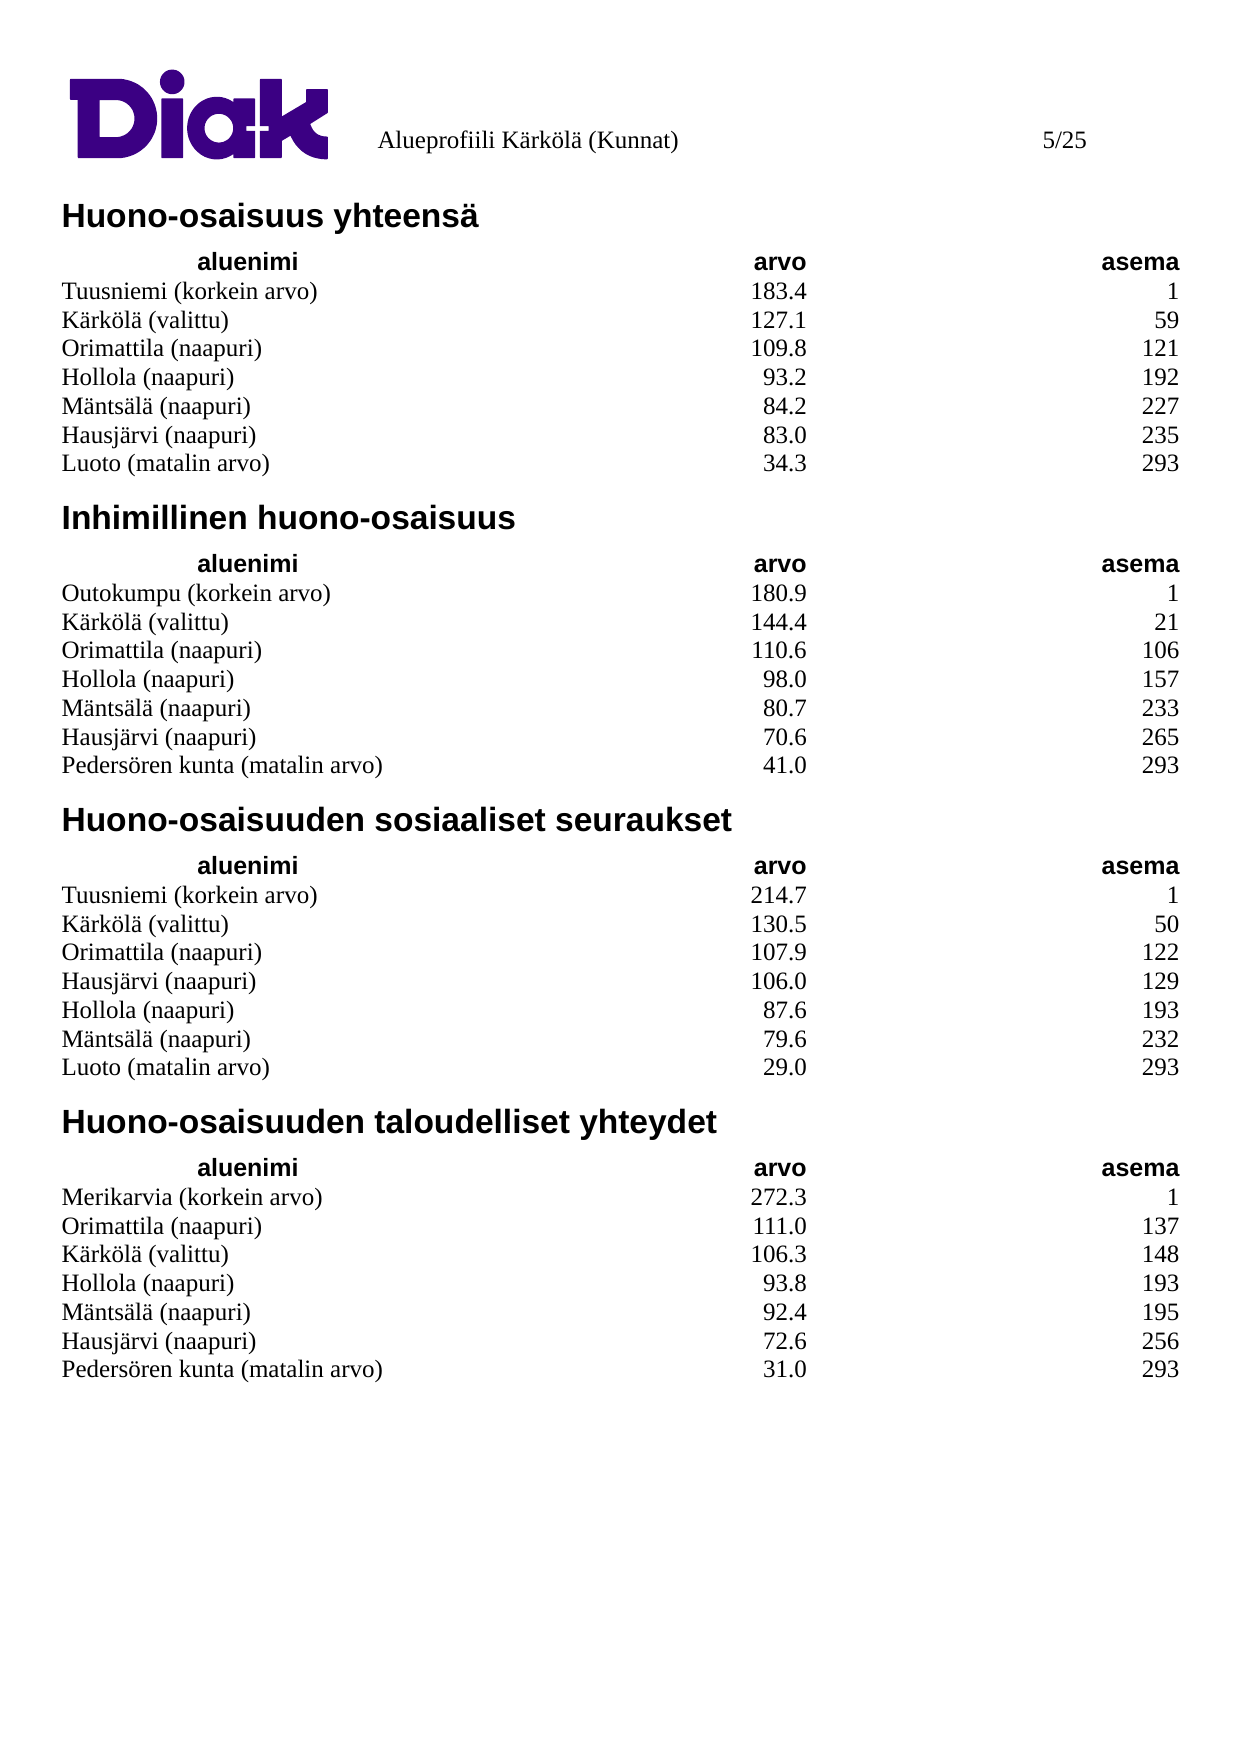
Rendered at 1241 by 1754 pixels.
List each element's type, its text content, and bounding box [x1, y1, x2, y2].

table_cell Orimattila (naapuri) [61, 636, 434, 664]
table_cell Luoto (matalin arvo) [61, 1053, 434, 1081]
table_cell 192 [806, 362, 1179, 391]
table_cell 87.6 [434, 995, 806, 1024]
table_cell 193 [806, 995, 1179, 1024]
table_cell 106.3 [434, 1240, 806, 1268]
table_header aluenimi [61, 247, 434, 276]
table_cell 98.0 [434, 664, 806, 693]
table_header arvo [434, 549, 806, 578]
table_cell 235 [806, 420, 1179, 448]
table_cell 183.4 [434, 276, 806, 305]
table_cell 272.3 [434, 1182, 806, 1211]
table_cell 34.3 [434, 449, 806, 477]
table_cell Orimattila (naapuri) [61, 1211, 434, 1239]
table_cell 31.0 [434, 1355, 806, 1383]
table_cell 1 [806, 880, 1179, 909]
table_cell 21 [806, 607, 1179, 636]
table_cell Kärkölä (valittu) [61, 1240, 434, 1268]
table_header asema [806, 247, 1179, 276]
table_cell Merikarvia (korkein arvo) [61, 1182, 434, 1211]
table_cell 293 [806, 1355, 1179, 1383]
table_cell 41.0 [434, 751, 806, 779]
table_header asema [806, 1153, 1179, 1182]
table_cell 92.4 [434, 1297, 806, 1326]
table_cell 59 [806, 305, 1179, 333]
table_cell 110.6 [434, 636, 806, 664]
table_cell 130.5 [434, 909, 806, 937]
table_cell Tuusniemi (korkein arvo) [61, 276, 434, 305]
table_cell Mäntsälä (naapuri) [61, 1024, 434, 1052]
table_cell 80.7 [434, 693, 806, 722]
table_cell 79.6 [434, 1024, 806, 1052]
table_cell Kärkölä (valittu) [61, 909, 434, 937]
table_cell Hausjärvi (naapuri) [61, 722, 434, 751]
table_cell Mäntsälä (naapuri) [61, 1297, 434, 1326]
table_header arvo [434, 1153, 806, 1182]
table_cell Hausjärvi (naapuri) [61, 420, 434, 448]
table_cell Pedersören kunta (matalin arvo) [61, 751, 434, 779]
table_cell Luoto (matalin arvo) [61, 449, 434, 477]
table_cell Hausjärvi (naapuri) [61, 966, 434, 995]
table_cell 227 [806, 391, 1179, 420]
table_cell 50 [806, 909, 1179, 937]
table_cell 106 [806, 636, 1179, 664]
table_cell 232 [806, 1024, 1179, 1052]
table_cell 1 [806, 276, 1179, 305]
table_cell Hollola (naapuri) [61, 664, 434, 693]
subtitle Huono-osaisuus yhteensä [61, 196, 1179, 235]
table_cell 144.4 [434, 607, 806, 636]
table_cell 129 [806, 966, 1179, 995]
table_cell 293 [806, 449, 1179, 477]
table_cell 83.0 [434, 420, 806, 448]
table_cell 127.1 [434, 305, 806, 333]
table_cell Pedersören kunta (matalin arvo) [61, 1355, 434, 1383]
table_cell 256 [806, 1326, 1179, 1354]
table_cell Kärkölä (valittu) [61, 305, 434, 333]
table_cell 111.0 [434, 1211, 806, 1239]
table_cell Hollola (naapuri) [61, 1268, 434, 1297]
table_cell 1 [806, 1182, 1179, 1211]
table_cell 195 [806, 1297, 1179, 1326]
table_cell 70.6 [434, 722, 806, 751]
table_cell 93.8 [434, 1268, 806, 1297]
table_cell Hausjärvi (naapuri) [61, 1326, 434, 1354]
table_cell 29.0 [434, 1053, 806, 1081]
table_cell 148 [806, 1240, 1179, 1268]
table_header asema [806, 851, 1179, 880]
table_cell Mäntsälä (naapuri) [61, 693, 434, 722]
table_cell 107.9 [434, 938, 806, 966]
table_cell Orimattila (naapuri) [61, 334, 434, 362]
table_cell Kärkölä (valittu) [61, 607, 434, 636]
table_header arvo [434, 247, 806, 276]
table_cell 84.2 [434, 391, 806, 420]
table_header aluenimi [61, 1153, 434, 1182]
table_cell Outokumpu (korkein arvo) [61, 578, 434, 607]
table_header asema [806, 549, 1179, 578]
table_cell Hollola (naapuri) [61, 362, 434, 391]
table_cell 193 [806, 1268, 1179, 1297]
table_cell 109.8 [434, 334, 806, 362]
table_cell 106.0 [434, 966, 806, 995]
subtitle Inhimillinen huono-osaisuus [61, 498, 1179, 537]
table_cell 293 [806, 751, 1179, 779]
table_cell 180.9 [434, 578, 806, 607]
table_cell 265 [806, 722, 1179, 751]
table_cell 157 [806, 664, 1179, 693]
table_cell Tuusniemi (korkein arvo) [61, 880, 434, 909]
table_cell 214.7 [434, 880, 806, 909]
table_cell Hollola (naapuri) [61, 995, 434, 1024]
subtitle Huono-osaisuuden taloudelliset yhteydet [61, 1102, 1179, 1141]
table_cell Orimattila (naapuri) [61, 938, 434, 966]
table_cell 121 [806, 334, 1179, 362]
table_cell 233 [806, 693, 1179, 722]
table_cell 72.6 [434, 1326, 806, 1354]
table_cell 137 [806, 1211, 1179, 1239]
table_header aluenimi [61, 851, 434, 880]
table_cell Mäntsälä (naapuri) [61, 391, 434, 420]
table_cell 1 [806, 578, 1179, 607]
table_header arvo [434, 851, 806, 880]
subtitle Huono-osaisuuden sosiaaliset seuraukset [61, 800, 1179, 839]
table_cell 293 [806, 1053, 1179, 1081]
table_cell 93.2 [434, 362, 806, 391]
table_cell 122 [806, 938, 1179, 966]
table_header aluenimi [61, 549, 434, 578]
